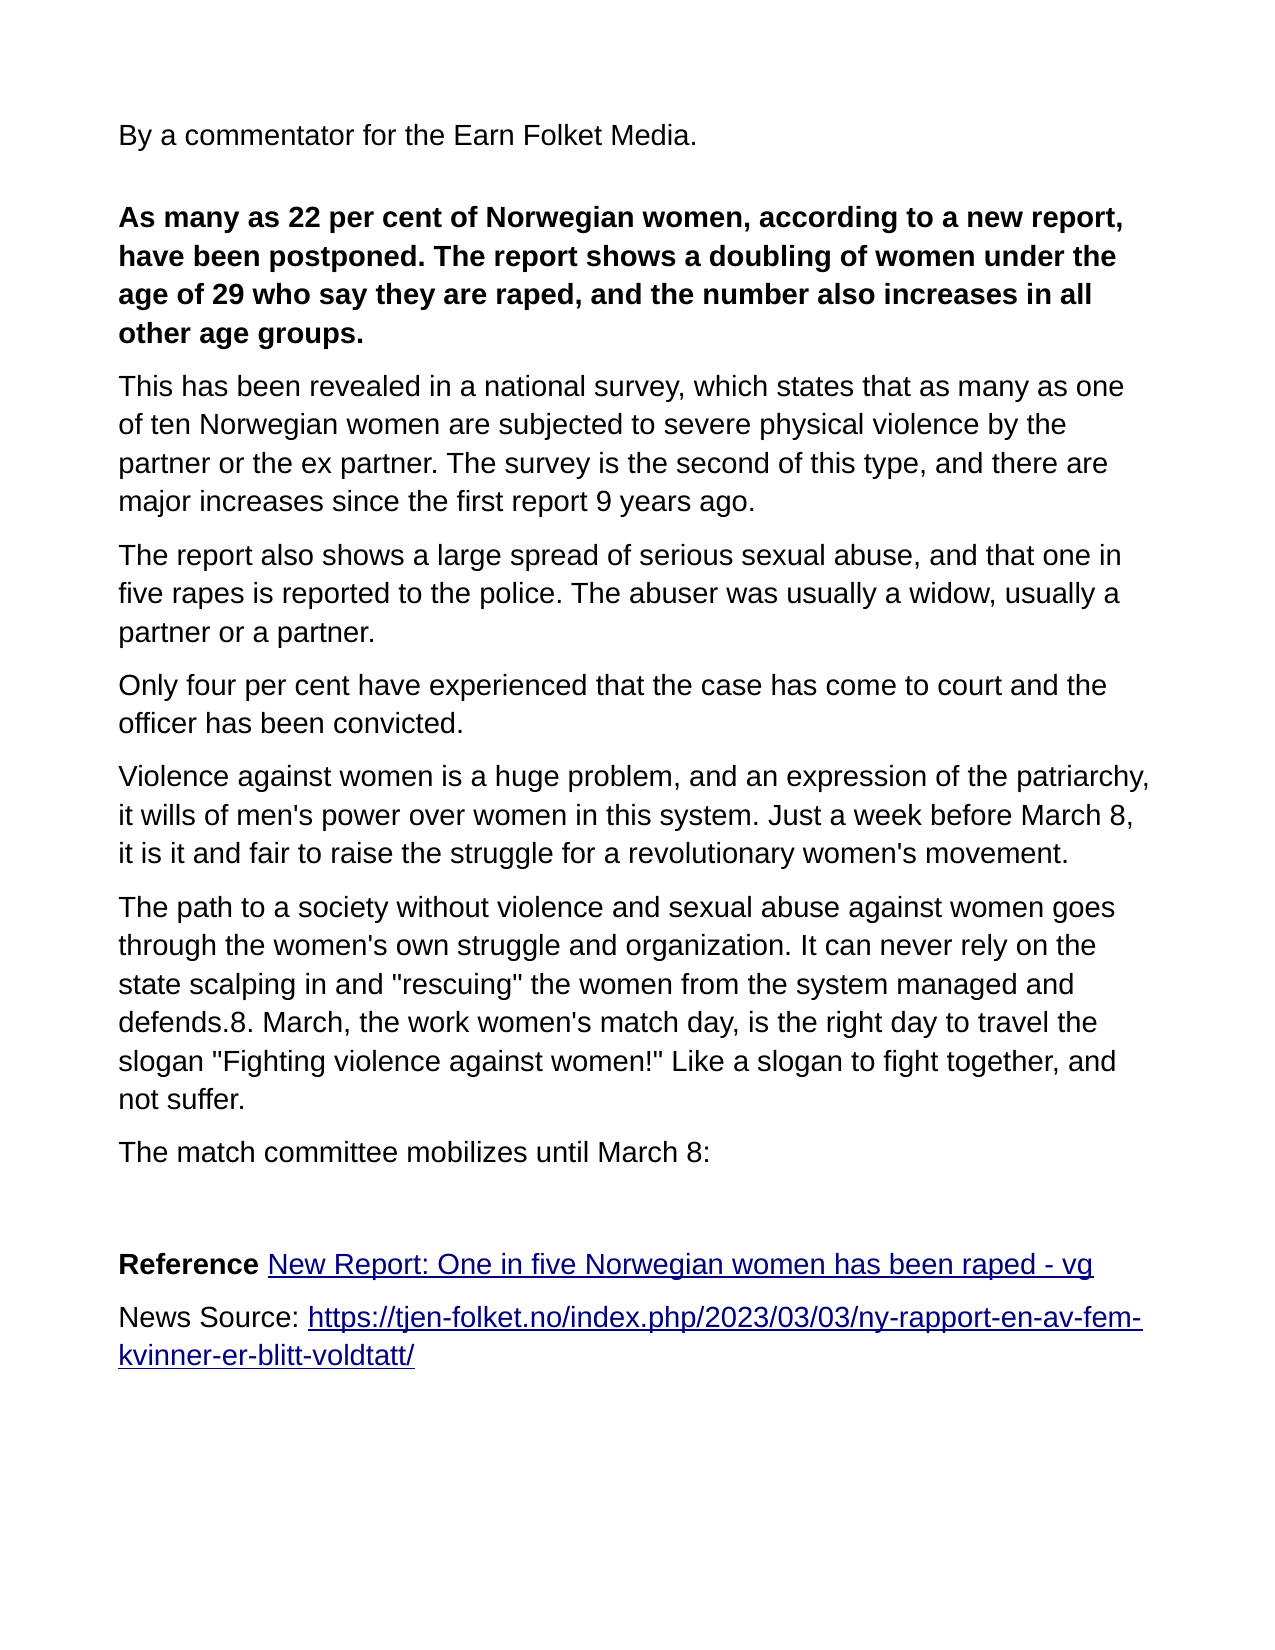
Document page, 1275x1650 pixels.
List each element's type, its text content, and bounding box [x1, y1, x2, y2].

text The path to a society without violence and sexual abuse against women goes through the women's own struggle and organization. It can never rely on the state scalping in and "rescuing" the women from the system managed and defends.8. March, the work women's match day, is the right day to travel the slogan "Fighting violence against women!" Like a slogan to fight together, and not suffer. [118, 889, 1157, 1116]
text The match committee mobilizes until March 8: [118, 1135, 1157, 1169]
text As many as 22 per cent of Norwegian women, according to a new report, have been postponed. The report shows a doubling of women under the age of 29 who say they are raped, and the number also increases in all other age groups. [118, 200, 1157, 349]
text By a commentator for the Earn Folket Media. [118, 118, 1157, 152]
text Only four per cent have experienced that the case has come to court and the officer has been convicted. [118, 668, 1157, 740]
text The report also shows a large spread of serious sexual abuse, and that one in five rapes is reported to the police. The abuser was usually a widow, usually a partner or a partner. [118, 537, 1157, 648]
text Reference New Report: One in five Norwegian women has been raped - vg [118, 1247, 1157, 1280]
text News Source: https://tjen-folket.no/index.php/2023/03/03/ny-rapport-en-av-fem-kvinner-er-blitt-voldtatt/ [118, 1300, 1157, 1372]
text Out on the street March 8! Follow the match committee.net for attendance time and place for markings in Oslo, Bergen, Trondheim and Kristiansand. [177, 1188, 1098, 1217]
text Violence against women is a huge problem, and an expression of the patriarchy, it wills of men's power over women in this system. Just a week before March 8, it is it and fair to raise the struggle for a revolutionary women's movement. [118, 759, 1157, 870]
text This has been revealed in a national survey, which states that as many as one of ten Norwegian women are subjected to severe physical violence by the partner or the ex partner. The survey is the second of this type, and there are major increases since the first report 9 years ago. [118, 369, 1157, 518]
